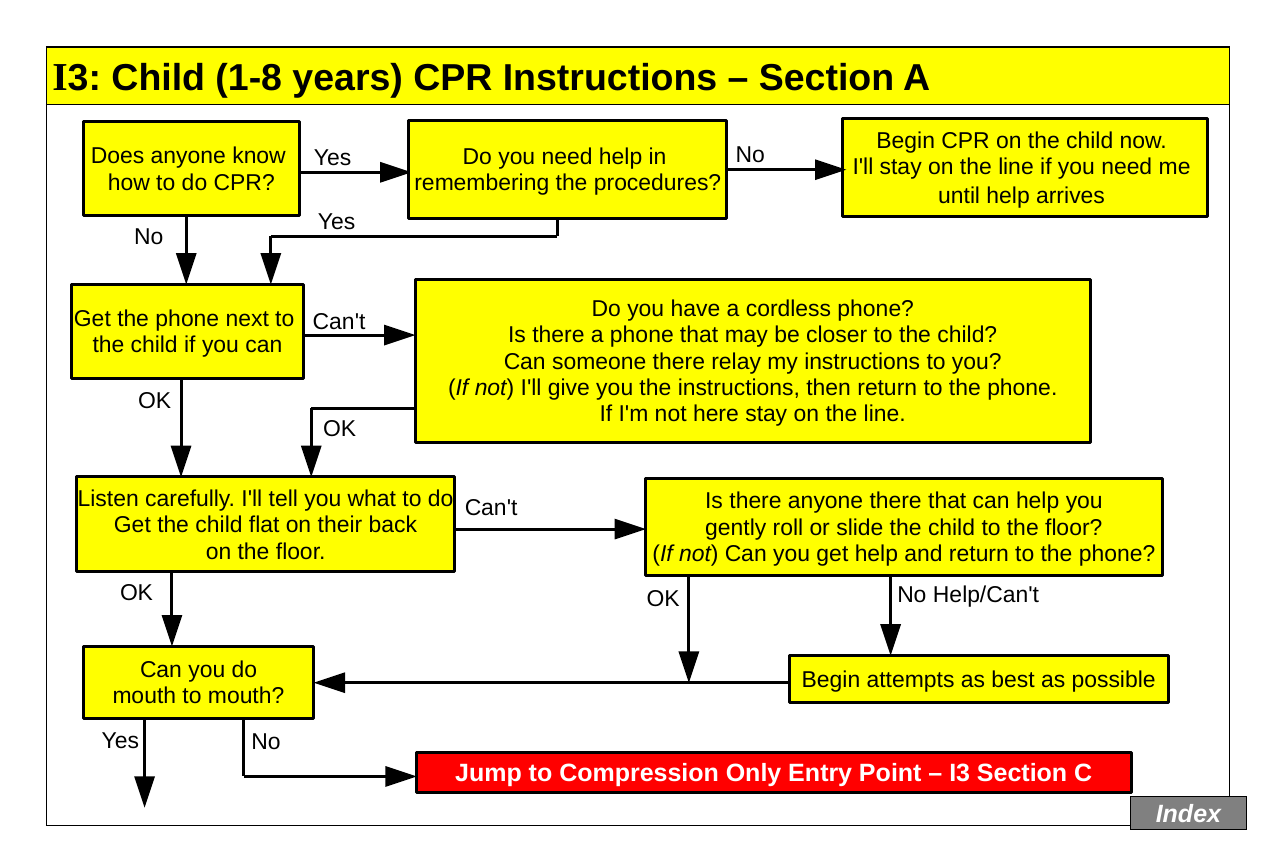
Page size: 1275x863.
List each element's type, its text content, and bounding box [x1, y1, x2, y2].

table_cell [47, 105, 1229, 825]
table_header I3: Child (1-8 years) CPR Instructions – Section A [47, 48, 1229, 104]
